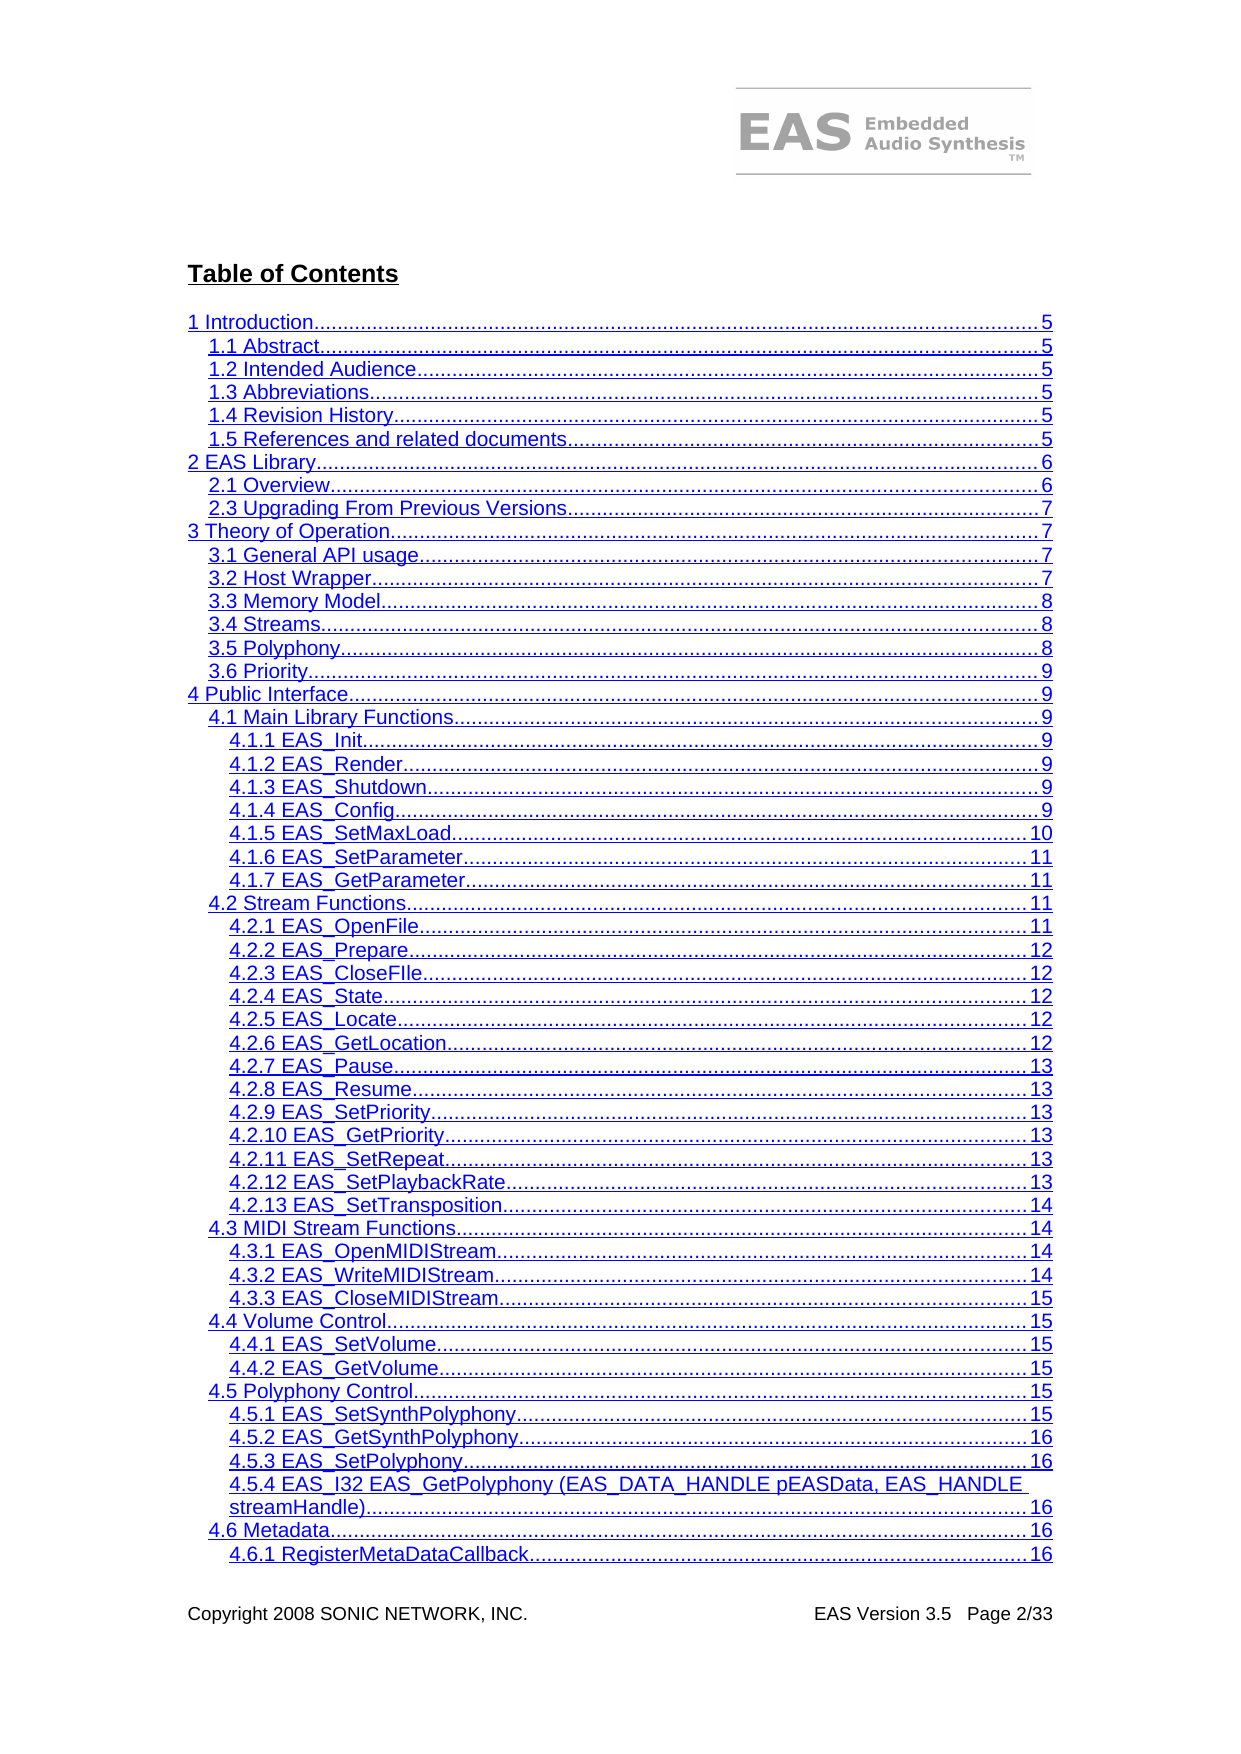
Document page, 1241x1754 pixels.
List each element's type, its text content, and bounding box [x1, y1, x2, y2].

text 4.2.2 EAS_Prepare 12 [229, 938, 1053, 958]
text 1.5 References and related documents 5 [208, 427, 1053, 447]
text 2.3 Upgrading From Previous Versions 7 [208, 497, 1053, 517]
text 3.1 General API usage 7 [208, 543, 1053, 563]
text 4.4 Volume Control 15 [208, 1310, 1053, 1330]
text 4.2.3 EAS_CloseFIle 12 [229, 961, 1053, 982]
text 1.4 Revision History 5 [208, 404, 1053, 424]
text 3.4 Streams 8 [208, 613, 1053, 633]
text 4.1.5 EAS_SetMaxLoad 10 [229, 822, 1053, 842]
text 4.6 Metadata 16 [208, 1519, 1053, 1539]
text 3.3 Memory Model 8 [208, 590, 1053, 610]
text 3.2 Host Wrapper 7 [208, 566, 1053, 587]
text 4.1.1 EAS_Init 9 [229, 729, 1053, 749]
text 1.2 Intended Audience 5 [208, 357, 1053, 378]
text Table of Contents [187, 260, 1053, 288]
text 3.6 Priority 9 [208, 659, 1053, 680]
text 4.2.11 EAS_SetRepeat 13 [229, 1147, 1053, 1167]
text 4.5 Polyphony Control 15 [208, 1379, 1053, 1400]
text 4.2.9 EAS_SetPriority 13 [229, 1101, 1053, 1121]
text 4.4.2 EAS_GetVolume 15 [229, 1356, 1053, 1377]
text 4.2.1 EAS_OpenFile 11 [229, 915, 1053, 935]
text 4.2.10 EAS_GetPriority 13 [229, 1124, 1053, 1144]
text 4.5.4 EAS_I32 EAS_GetPolyphony (EAS_DATA_HANDLE pEASData, EAS_HANDLE streamHandle) 16 [229, 1472, 1053, 1516]
text 4.5.1 EAS_SetSynthPolyphony 15 [229, 1403, 1053, 1423]
picture [732, 84, 1037, 181]
text 3.5 Polyphony 8 [208, 636, 1053, 656]
text 4.2.8 EAS_Resume 13 [229, 1077, 1053, 1098]
text 4.2 Stream Functions 11 [208, 892, 1053, 912]
text 4.1.6 EAS_SetParameter 11 [229, 845, 1053, 866]
text 2.1 Overview 6 [208, 473, 1053, 494]
text 4.1.7 EAS_GetParameter 11 [229, 868, 1053, 889]
text 1.3 Abbreviations 5 [208, 381, 1053, 401]
text 4.2.7 EAS_Pause 13 [229, 1054, 1053, 1074]
text 4 Public Interface 9 [187, 683, 1053, 703]
text 4.1.4 EAS_Config 9 [229, 799, 1053, 819]
text 4.1.2 EAS_Render 9 [229, 752, 1053, 773]
text 4.3.1 EAS_OpenMIDIStream 14 [229, 1240, 1053, 1260]
text 4.3.2 EAS_WriteMIDIStream 14 [229, 1263, 1053, 1284]
text 4.5.2 EAS_GetSynthPolyphony 16 [229, 1426, 1053, 1446]
text 4.2.5 EAS_Locate 12 [229, 1008, 1053, 1028]
text 4.5.3 EAS_SetPolyphony 16 [229, 1449, 1053, 1469]
text 4.2.12 EAS_SetPlaybackRate 13 [229, 1170, 1053, 1191]
text 4.1.3 EAS_Shutdown 9 [229, 776, 1053, 796]
text 3 Theory of Operation 7 [187, 520, 1053, 540]
text 4.1 Main Library Functions 9 [208, 706, 1053, 726]
text 4.3.3 EAS_CloseMIDIStream 15 [229, 1287, 1053, 1307]
text 4.6.1 RegisterMetaDataCallback 16 [229, 1542, 1053, 1562]
text 1.1 Abstract 5 [208, 334, 1053, 354]
text 1 Introduction 5 [187, 311, 1053, 331]
text 4.2.4 EAS_State 12 [229, 984, 1053, 1005]
text 4.3 MIDI Stream Functions 14 [208, 1217, 1053, 1237]
text 4.2.13 EAS_SetTransposition 14 [229, 1194, 1053, 1214]
text 4.2.6 EAS_GetLocation 12 [229, 1031, 1053, 1051]
text 2 EAS Library 6 [187, 450, 1053, 471]
text 4.4.1 EAS_SetVolume 15 [229, 1333, 1053, 1353]
